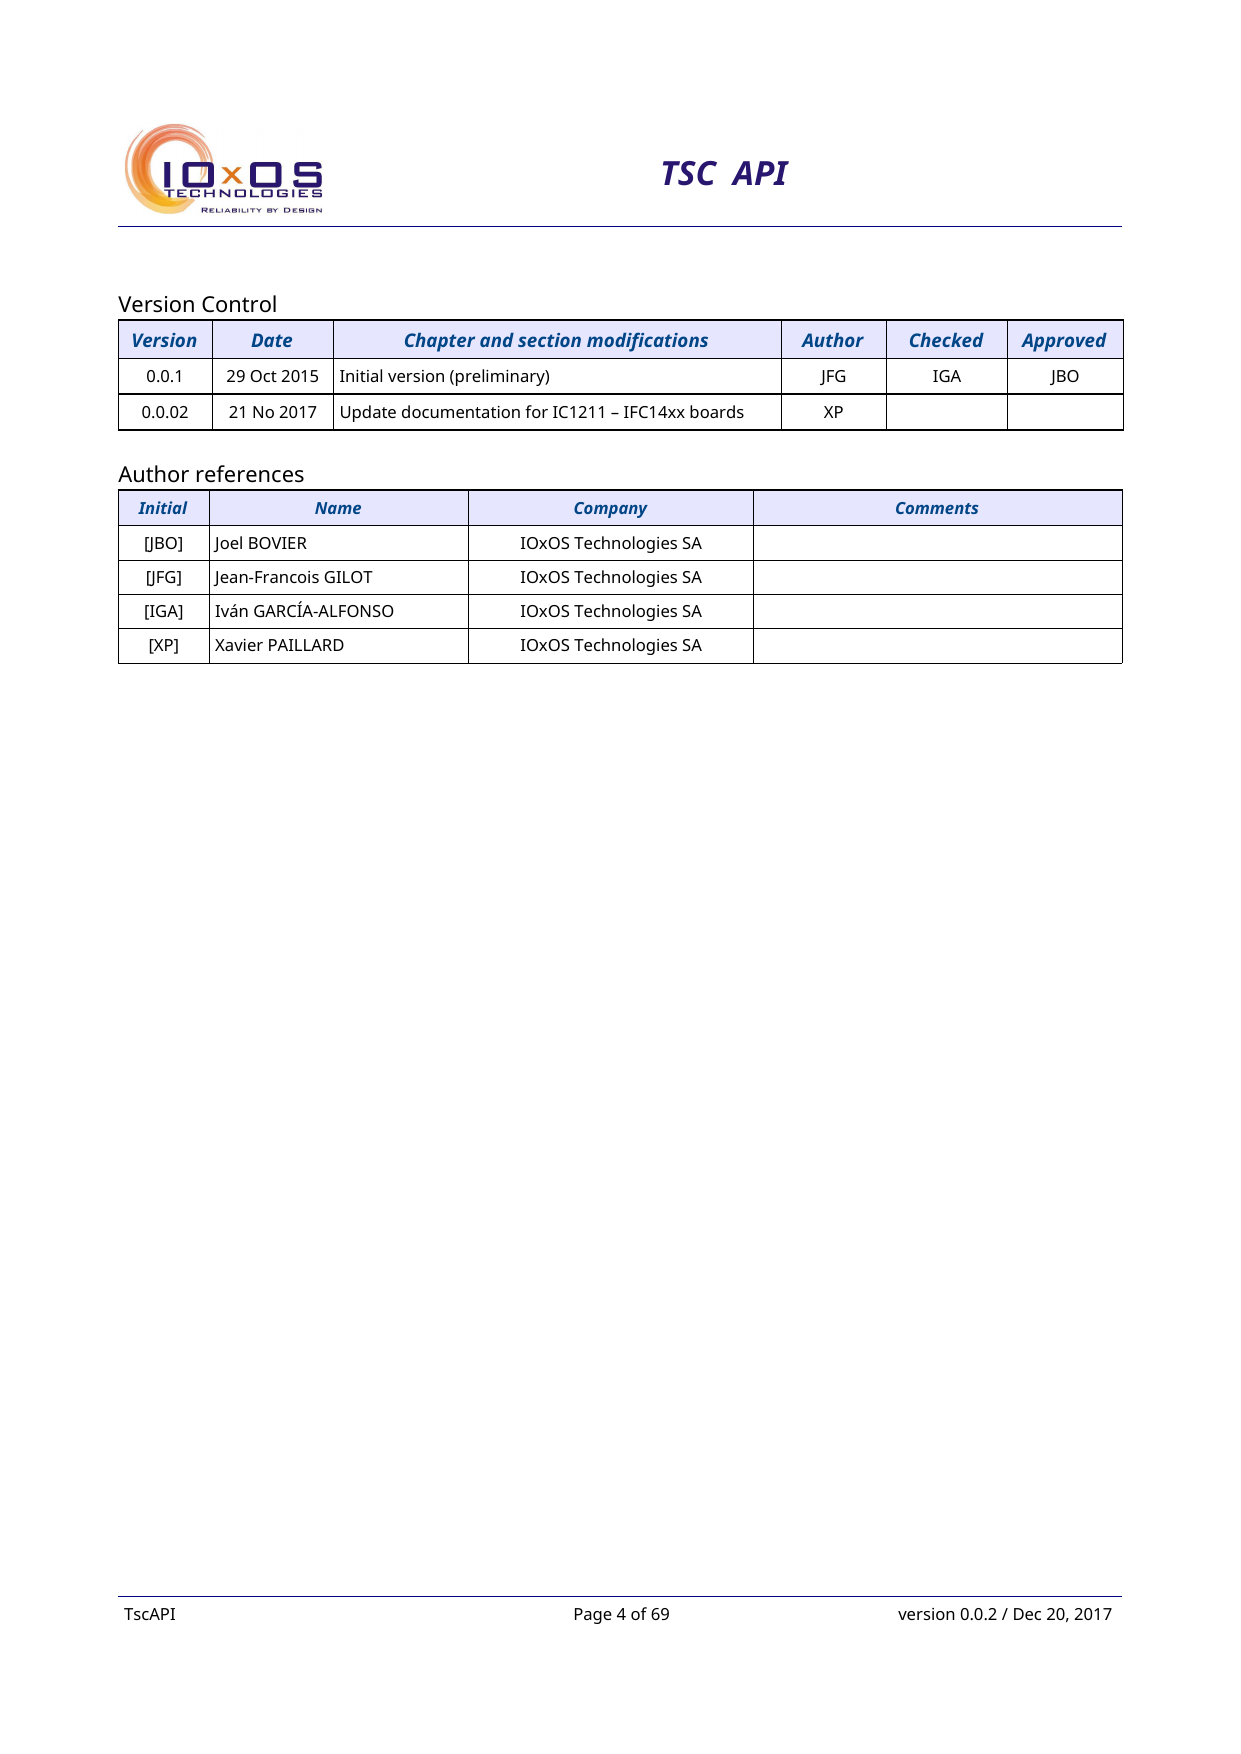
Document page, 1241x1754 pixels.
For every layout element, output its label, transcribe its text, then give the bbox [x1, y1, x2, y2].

table_header Comments [754, 491, 1122, 525]
table_cell [754, 629, 1122, 662]
table_cell [754, 595, 1122, 628]
table_header Name [210, 491, 468, 525]
table_cell IOxOS Technologies SA [469, 595, 753, 628]
table_cell IOxOS Technologies SA [469, 526, 753, 560]
table_header Checked [887, 321, 1007, 358]
text Author references [118, 459, 1122, 489]
table_cell [754, 561, 1122, 594]
table_cell 0.0.02 [119, 395, 212, 429]
table_cell IOxOS Technologies SA [469, 561, 753, 594]
table_cell [JFG] [119, 561, 209, 594]
table_cell JFG [782, 359, 886, 393]
table_header Author [782, 321, 886, 358]
table_cell Joel BOVIER [210, 526, 468, 560]
table_cell [1008, 395, 1123, 429]
table_cell 21 No 2017 [213, 395, 333, 429]
table_cell [JBO] [119, 526, 209, 560]
table_cell [754, 526, 1122, 560]
table_cell [IGA] [119, 595, 209, 628]
table_cell IGA [887, 359, 1007, 393]
table_cell JBO [1008, 359, 1123, 393]
table_cell Xavier PAILLARD [210, 629, 468, 662]
picture [123, 123, 323, 217]
table_cell Jean-Francois GILOT [210, 561, 468, 594]
table_header Company [469, 491, 753, 525]
table_cell Iván GARCÍA-ALFONSO [210, 595, 468, 628]
table_cell Initial version (preliminary) [334, 359, 781, 393]
table_cell [XP] [119, 629, 209, 662]
table_cell 0.0.1 [119, 359, 212, 393]
table_header Approved [1008, 321, 1123, 358]
table_header Version [119, 321, 212, 358]
table_cell 29 Oct 2015 [213, 359, 333, 393]
table_cell [887, 395, 1007, 429]
table_header Chapter and section modifications [334, 321, 781, 358]
table_header Date [213, 321, 333, 358]
table_cell IOxOS Technologies SA [469, 629, 753, 662]
table_cell Update documentation for IC1211 – IFC14xx boards [334, 395, 781, 429]
table_header Initial [119, 491, 209, 525]
table_cell XP [782, 395, 886, 429]
text Version Control [118, 289, 1122, 319]
